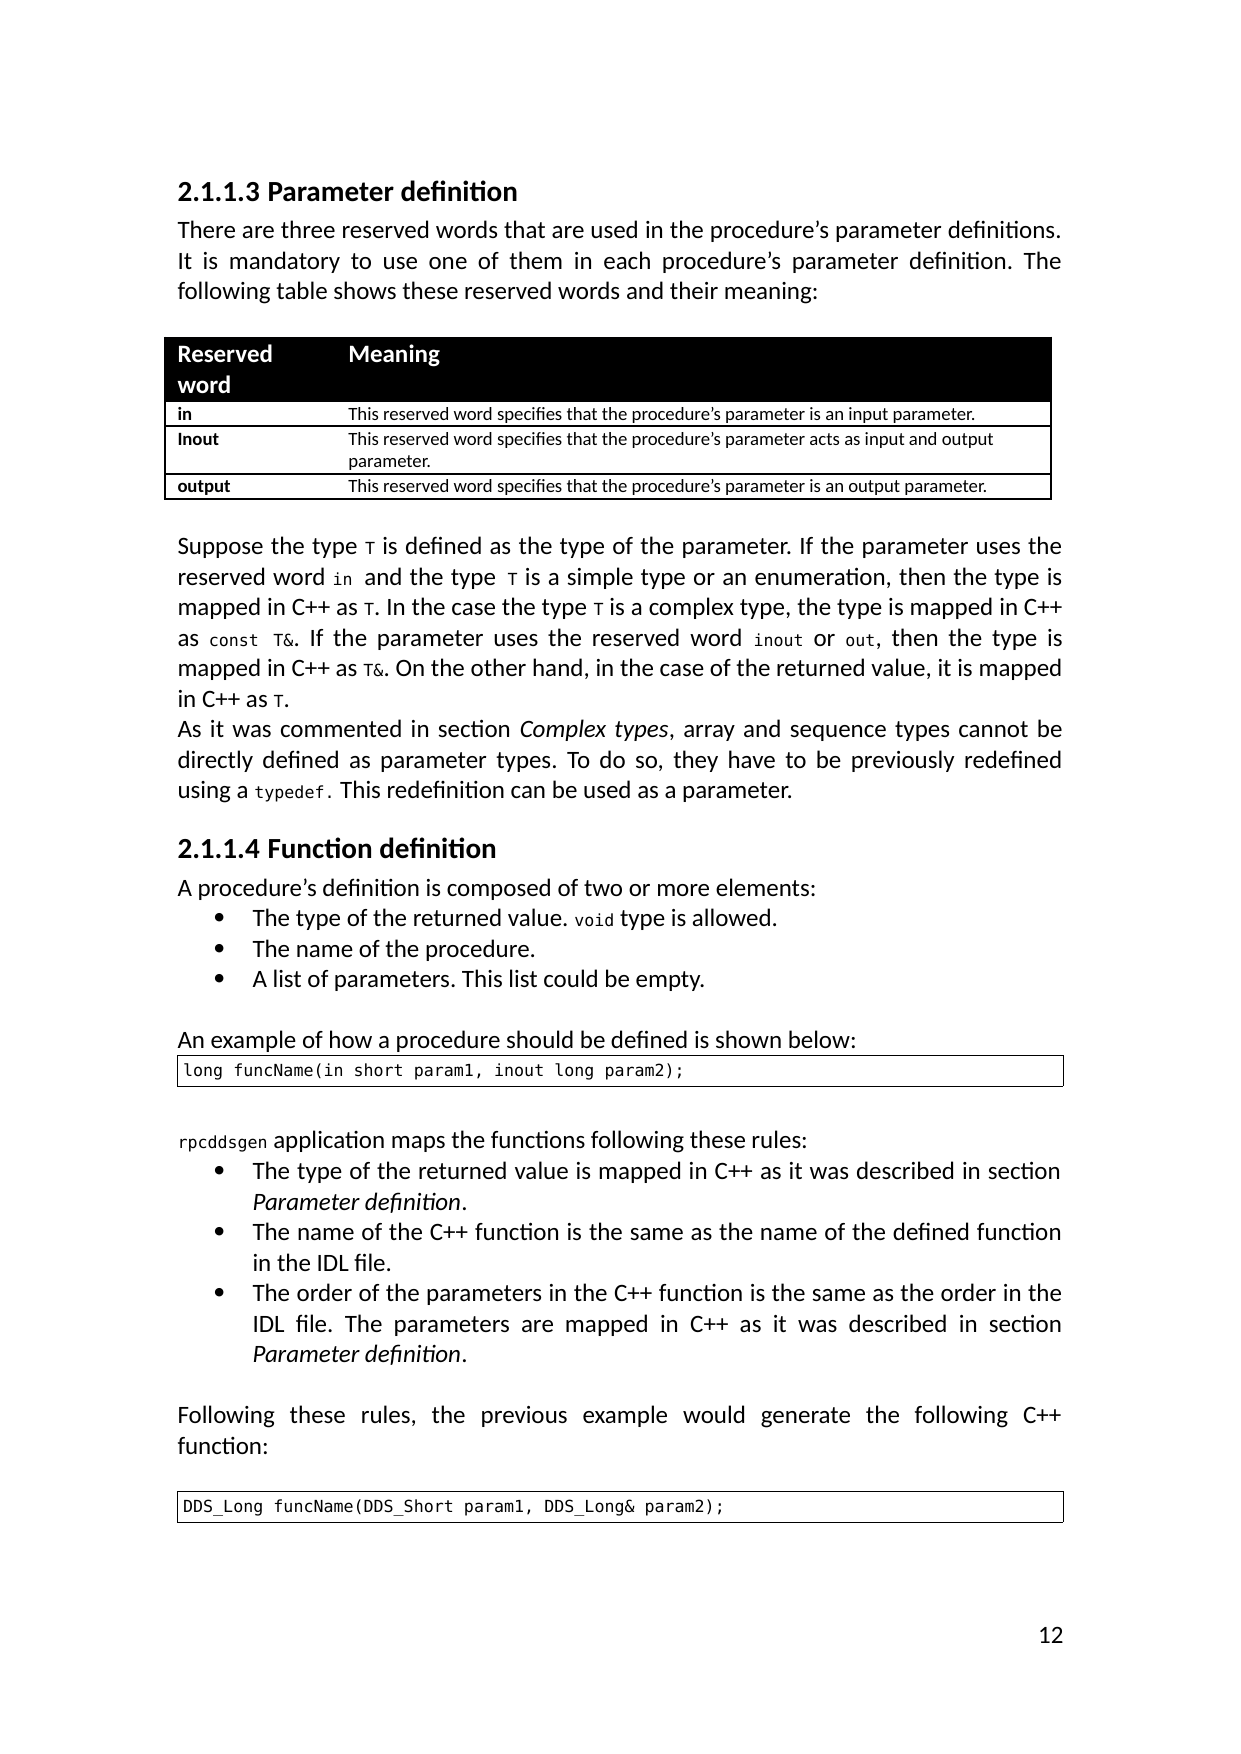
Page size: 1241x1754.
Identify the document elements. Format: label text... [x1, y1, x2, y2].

list The type of the returned value. void type is allowed. [215, 902, 1063, 933]
table_header Meaning [336, 339, 1050, 400]
list The name of the C++ function is the same as the name of the defined function in the IDL file. [215, 1216, 1063, 1277]
table_header DDS_Long funcName(DDS_Short param1, DDS_Long& param2); [178, 1492, 1063, 1522]
list The type of the returned value is mapped in C++ as it was described in section Parameter definition. [215, 1155, 1063, 1216]
text Suppose the type T is defined as the type of the parameter. If the parameter uses the reserved word in and the type T is a simple type or an enumeration, then the type is mapped in C++ as T. In the case the type T is a complex type, the type is mapped in C++ as const T&. If the parameter uses the reserved word inout or out, then the type is mapped in C++ as T&. On the other hand, in the case of the returned value, it is mapped in C++ as T. [177, 530, 1063, 713]
list The order of the parameters in the C++ function is the same as the order in the IDL file. The parameters are mapped in C++ as it was described in section Parameter definition. [215, 1277, 1063, 1369]
table_header Reserved word [166, 339, 336, 400]
text There are three reserved words that are used in the procedure’s parameter definitions. It is mandatory to use one of them in each procedure’s parameter definition. The following table shows these reserved words and their meaning: [177, 214, 1063, 306]
table_cell Inout [166, 427, 336, 473]
list The name of the procedure. [215, 933, 1063, 963]
table_cell This reserved word specifies that the procedure’s parameter is an output parameter. [336, 475, 1050, 498]
text Following these rules, the previous example would generate the following C++ function: [177, 1399, 1063, 1460]
table_header long funcName(in short param1, inout long param2); [178, 1056, 1063, 1086]
text As it was commented in section Complex types, array and sequence types cannot be directly defined as parameter types. To do so, they have to be previously redefined using a typedef. This redefinition can be used as a parameter. [177, 713, 1063, 805]
text A procedure’s definition is composed of two or more elements: [177, 872, 1063, 902]
table_cell output [166, 475, 336, 498]
table_cell This reserved word specifies that the procedure’s parameter acts as input and output parameter. [336, 427, 1050, 473]
subtitle Parameter definition [177, 173, 1063, 208]
table_cell This reserved word specifies that the procedure’s parameter is an input parameter. [336, 402, 1050, 425]
text An example of how a procedure should be defined is shown below: [177, 1024, 1063, 1055]
list A list of parameters. This list could be empty. [215, 963, 1063, 994]
subtitle Function definition [177, 830, 1063, 866]
text rpcddsgen application maps the functions following these rules: [177, 1125, 1063, 1155]
table_cell in [166, 402, 336, 425]
